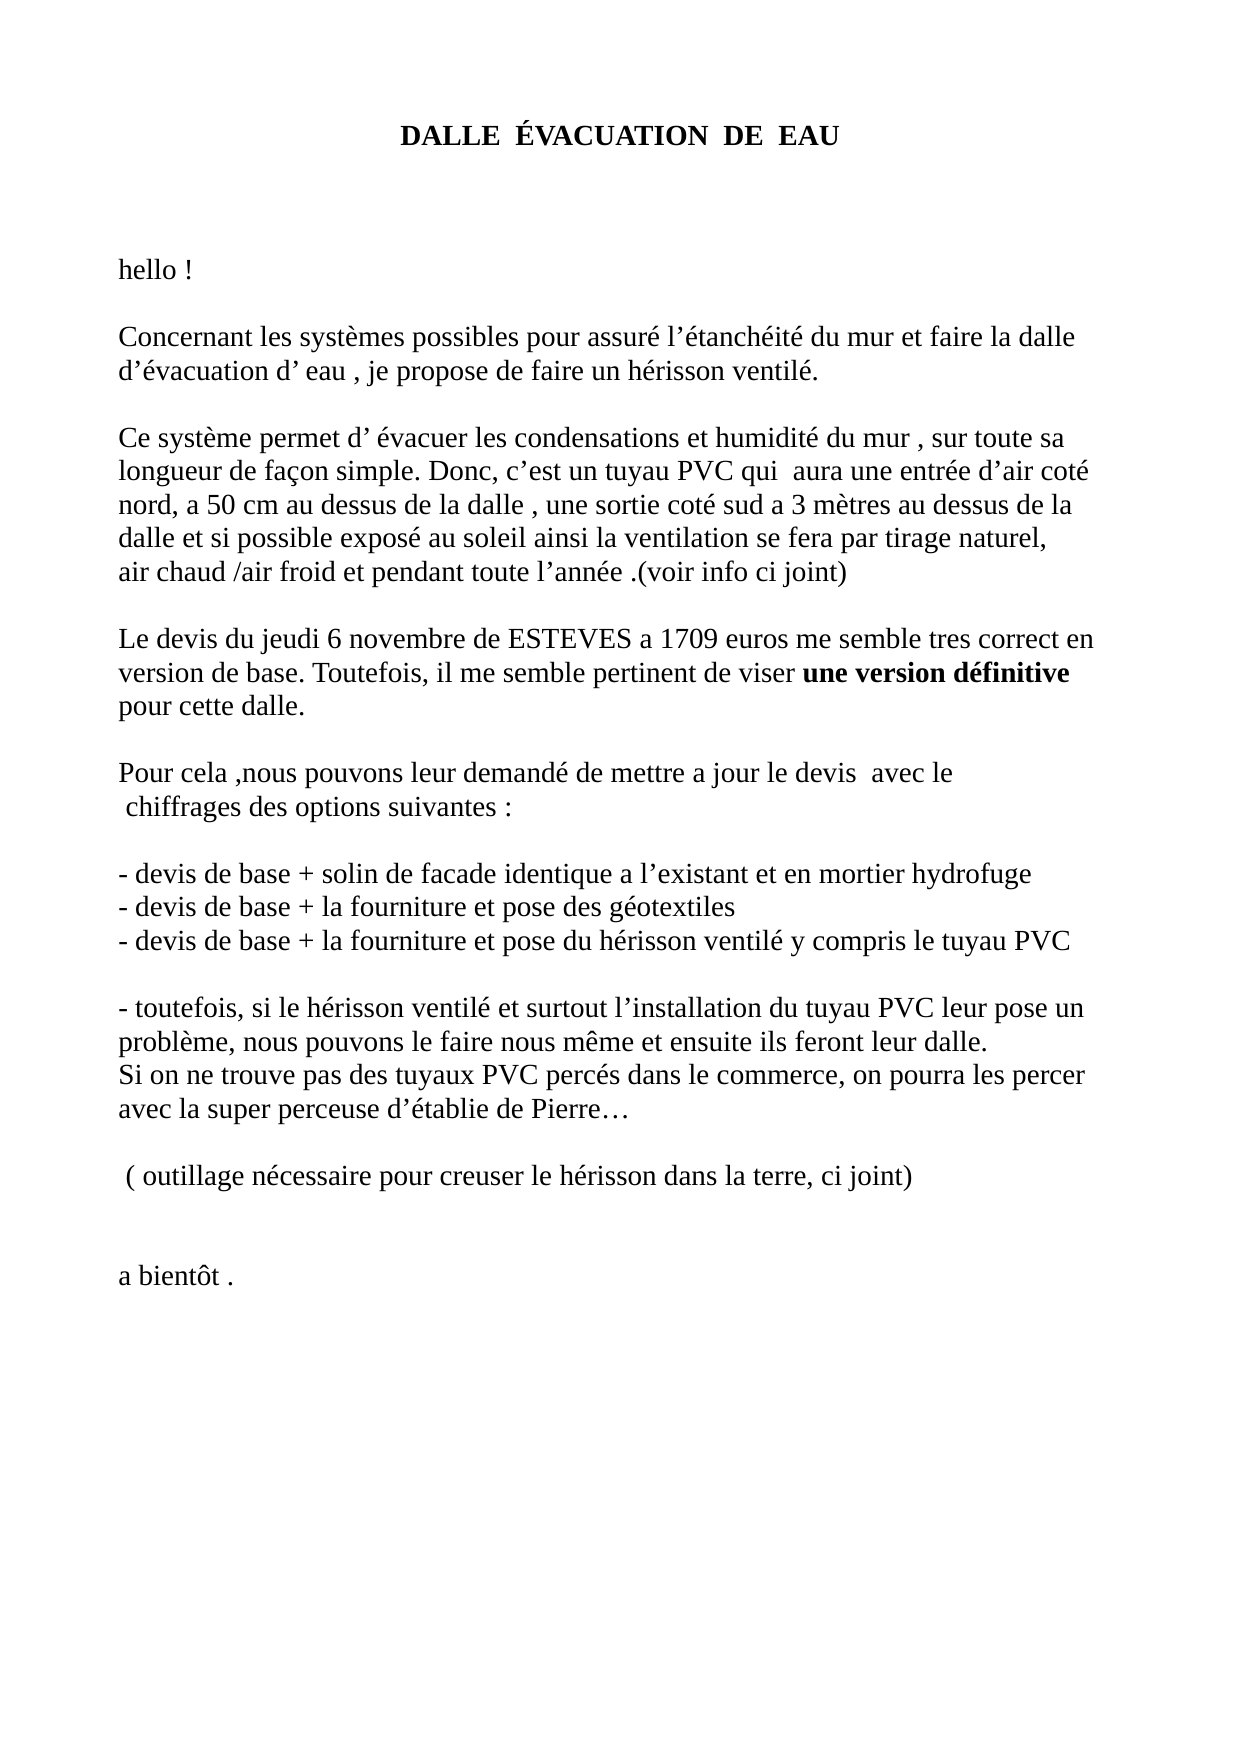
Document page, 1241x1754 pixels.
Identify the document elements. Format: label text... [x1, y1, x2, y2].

text Le devis du jeudi 6 novembre de ESTEVES a 1709 euros me semble tres correct en version de base. Toutefois, il me semble pertinent de viser une version définitive pour cette dalle. [118, 621, 1122, 722]
text - devis de base + la fourniture et pose du hérisson ventilé y compris le tuyau PVC [118, 923, 1122, 957]
text d’évacuation d’ eau , je propose de faire un hérisson ventilé. [118, 353, 1122, 386]
text Ce système permet d’ évacuer les condensations et humidité du mur , sur toute sa longueur de façon simple. Donc, c’est un tuyau PVC qui aura une entrée d’air coté nord, a 50 cm au dessus de la dalle , une sortie coté sud a 3 mètres au dessus de la dalle et si possible exposé au soleil ainsi la ventilation se fera par tirage naturel, [118, 420, 1122, 554]
text - devis de base + la fourniture et pose des géotextiles [118, 889, 1122, 923]
text Concernant les systèmes possibles pour assuré l’étanchéité du mur et faire la dalle [118, 319, 1122, 353]
text chiffrages des options suivantes : [118, 789, 1122, 822]
text air chaud /air froid et pendant toute l’année .(voir info ci joint) [118, 554, 1122, 588]
text hello ! [118, 252, 1122, 286]
text - toutefois, si le hérisson ventilé et surtout l’installation du tuyau PVC leur pose un problème, nous pouvons le faire nous même et ensuite ils feront leur dalle. [118, 990, 1122, 1057]
text ( outillage nécessaire pour creuser le hérisson dans la terre, ci joint) [118, 1158, 1122, 1191]
text Si on ne trouve pas des tuyaux PVC percés dans le commerce, on pourra les percer avec la super perceuse d’établie de Pierre… [118, 1057, 1122, 1124]
text DALLE ÉVACUATION DE EAU [118, 118, 1122, 152]
text a bientôt . [118, 1258, 1122, 1292]
text Pour cela ,nous pouvons leur demandé de mettre a jour le devis avec le [118, 755, 1122, 789]
text - devis de base + solin de facade identique a l’existant et en mortier hydrofuge [118, 856, 1122, 889]
